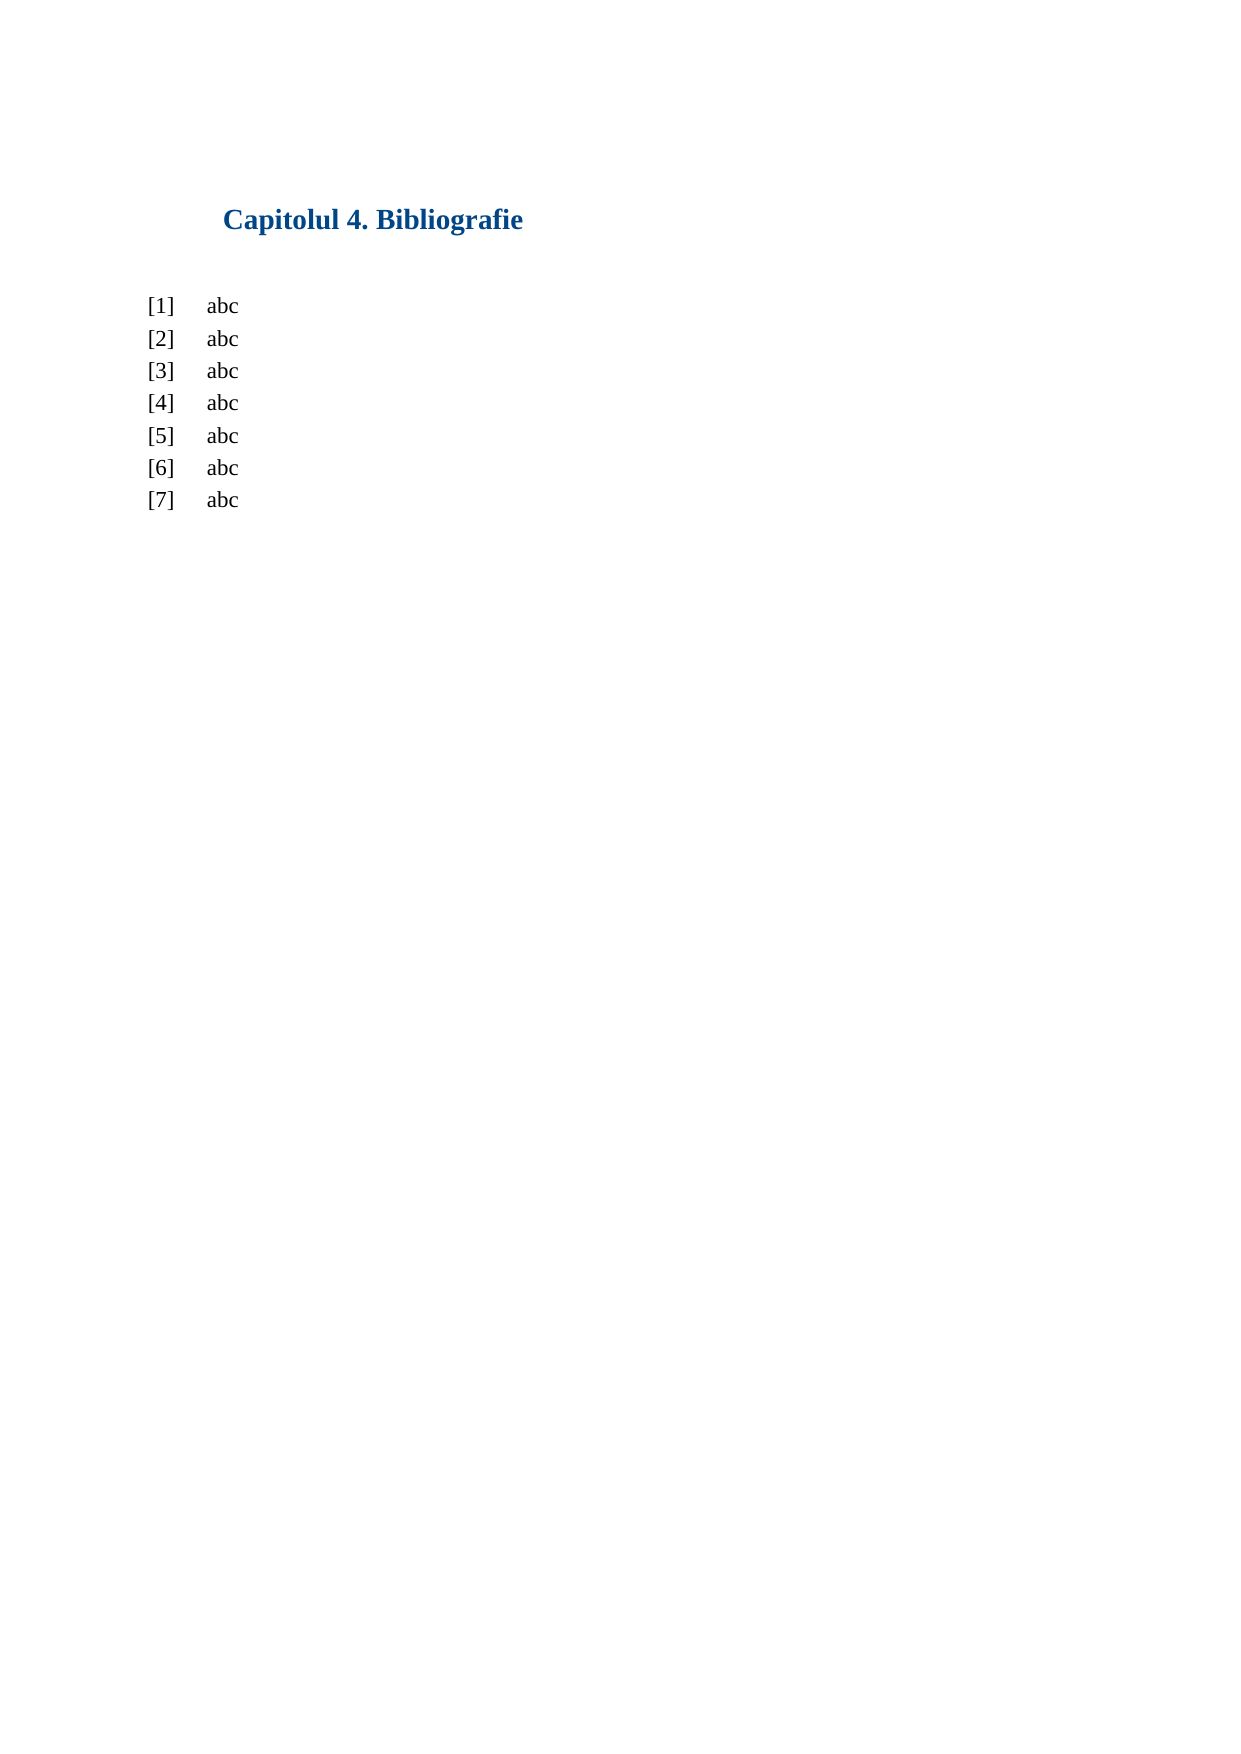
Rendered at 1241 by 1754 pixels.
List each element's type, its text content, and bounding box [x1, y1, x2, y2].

text [6] abc [148, 454, 1122, 480]
text [2] abc [148, 325, 1122, 351]
text [7] abc [148, 486, 1122, 513]
text [3] abc [148, 357, 1122, 383]
text [1] abc [148, 292, 1122, 319]
text [4] abc [148, 389, 1122, 416]
list Bibliografie [148, 202, 1122, 235]
text [5] abc [148, 422, 1122, 448]
